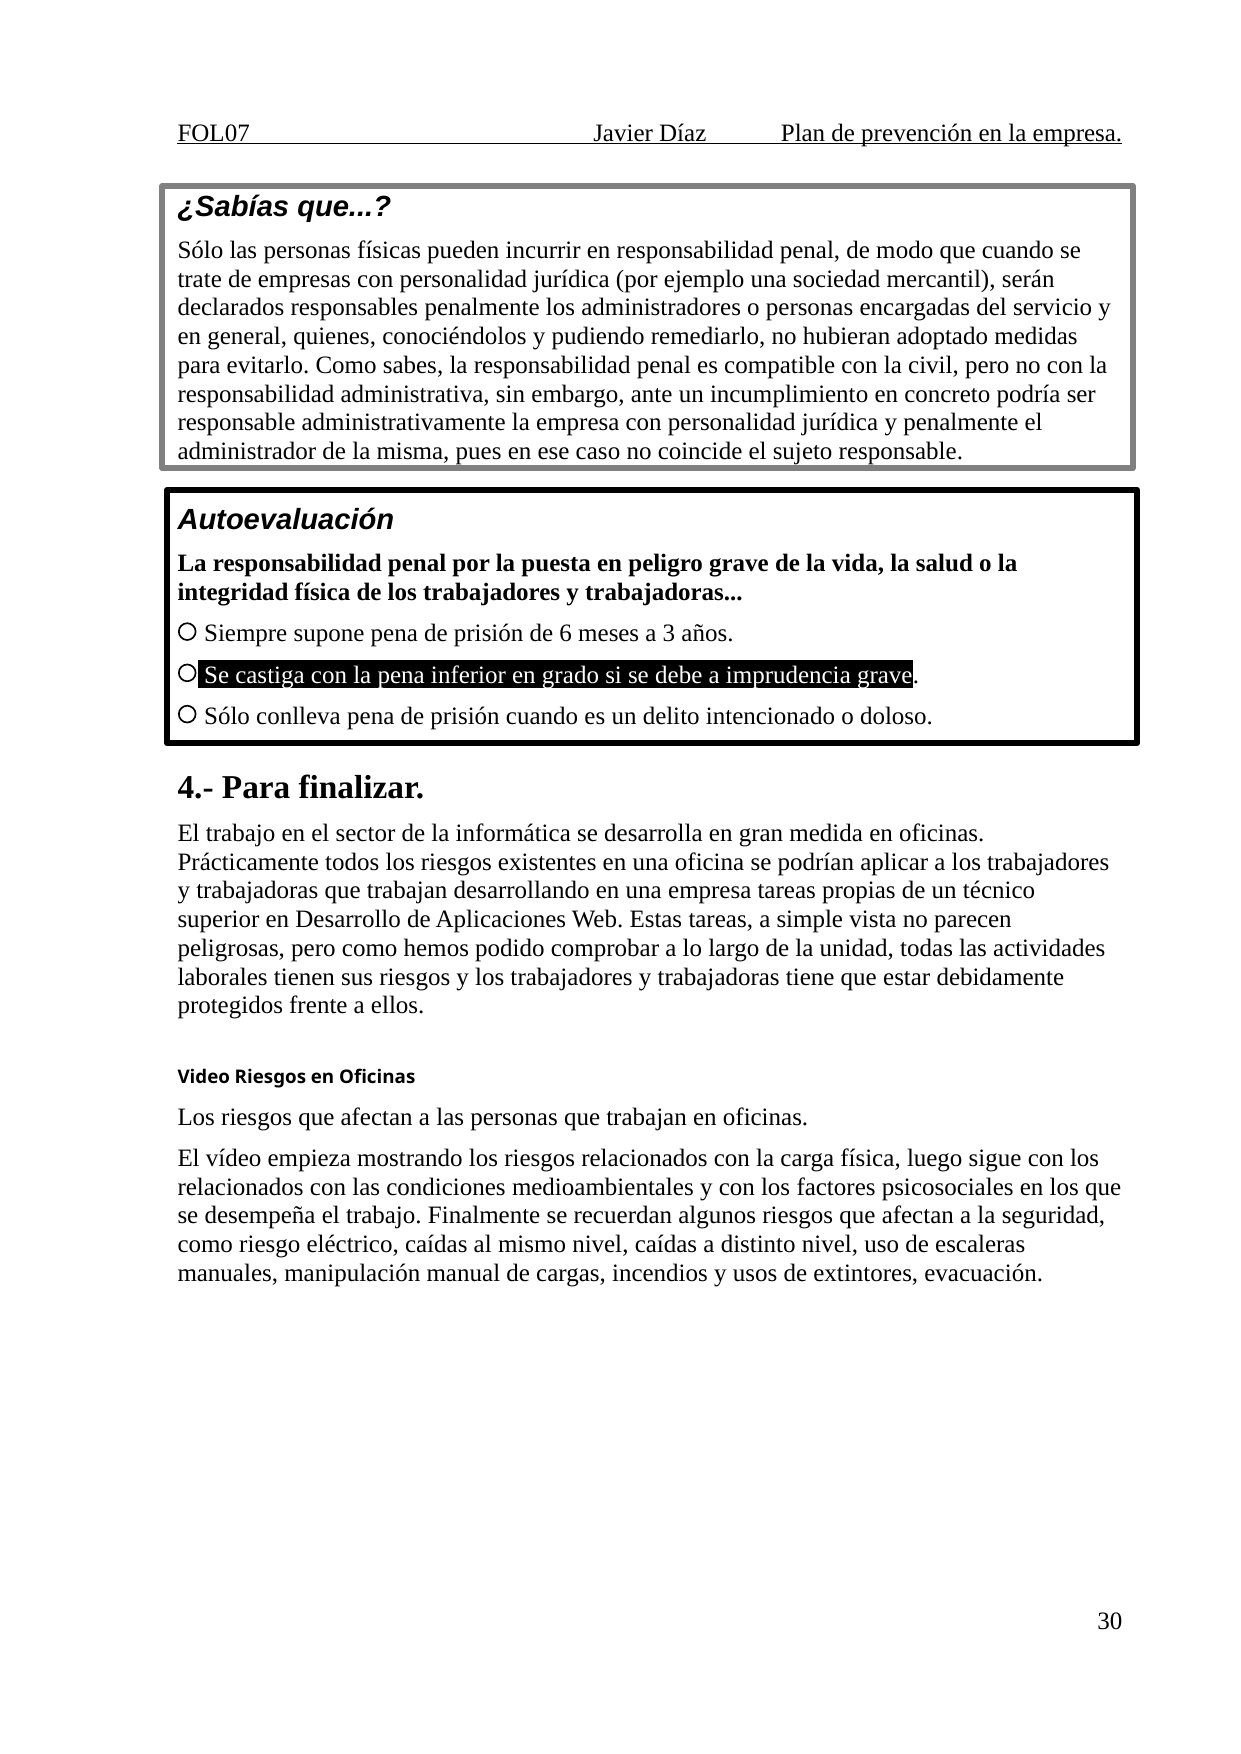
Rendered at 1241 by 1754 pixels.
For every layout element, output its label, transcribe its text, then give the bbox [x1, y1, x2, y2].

subtitle 4.- Para finalizar. [177, 767, 1122, 806]
text Los riesgos que afectan a las personas que trabajan en oficinas. [177, 1102, 1122, 1131]
text La responsabilidad penal por la puesta en peligro grave de la vida, la salud o la integridad física de los trabajadores y trabajadoras... [177, 548, 1122, 606]
text Se castiga con la pena inferior en grado si se debe a imprudencia grave. [177, 660, 1122, 688]
text El trabajo en el sector de la informática se desarrolla en gran medida en oficinas. Prácticamente todos los riesgos existentes en una oficina se podrían aplicar a los trabajadores y trabajadoras que trabajan desarrollando en una empresa tareas propias de un técnico superior en Desarrollo de Aplicaciones Web. Estas tareas, a simple vista no parecen peligrosas, pero como hemos podido comprobar a lo largo de la unidad, todas las actividades laborales tienen sus riesgos y los trabajadores y trabajadoras tiene que estar debidamente protegidos frente a ellos. [177, 818, 1122, 1019]
text Siempre supone pena de prisión de 6 meses a 3 años. [177, 618, 1122, 647]
subtitle Autoevaluación [177, 502, 1122, 536]
text El vídeo empieza mostrando los riesgos relacionados con la carga física, luego sigue con los relacionados con las condiciones medioambientales y con los factores psicosociales en los que se desempeña el trabajo. Finalmente se recuerdan algunos riesgos que afectan a la seguridad, como riesgo eléctrico, caídas al mismo nivel, caídas a distinto nivel, uso de escaleras manuales, manipulación manual de cargas, incendios y usos de extintores, evacuación. [177, 1143, 1122, 1287]
text Sólo las personas físicas pueden incurrir en responsabilidad penal, de modo que cuando se trate de empresas con personalidad jurídica (por ejemplo una sociedad mercantil), serán declarados responsables penalmente los administradores o personas encargadas del servicio y en general, quienes, conociéndolos y pudiendo remediarlo, no hubieran adoptado medidas para evitarlo. Como sabes, la responsabilidad penal es compatible con la civil, pero no con la responsabilidad administrativa, sin embargo, ante un incumplimiento en concreto podría ser responsable administrativamente la empresa con personalidad jurídica y penalmente el administrador de la misma, pues en ese caso no coincide el sujeto responsable. [177, 235, 1122, 465]
text Video Riesgos en Oficinas [177, 1061, 1122, 1089]
subtitle ¿Sabías que...? [177, 189, 1122, 222]
text Sólo conlleva pena de prisión cuando es un delito intencionado o doloso. [177, 701, 1122, 730]
